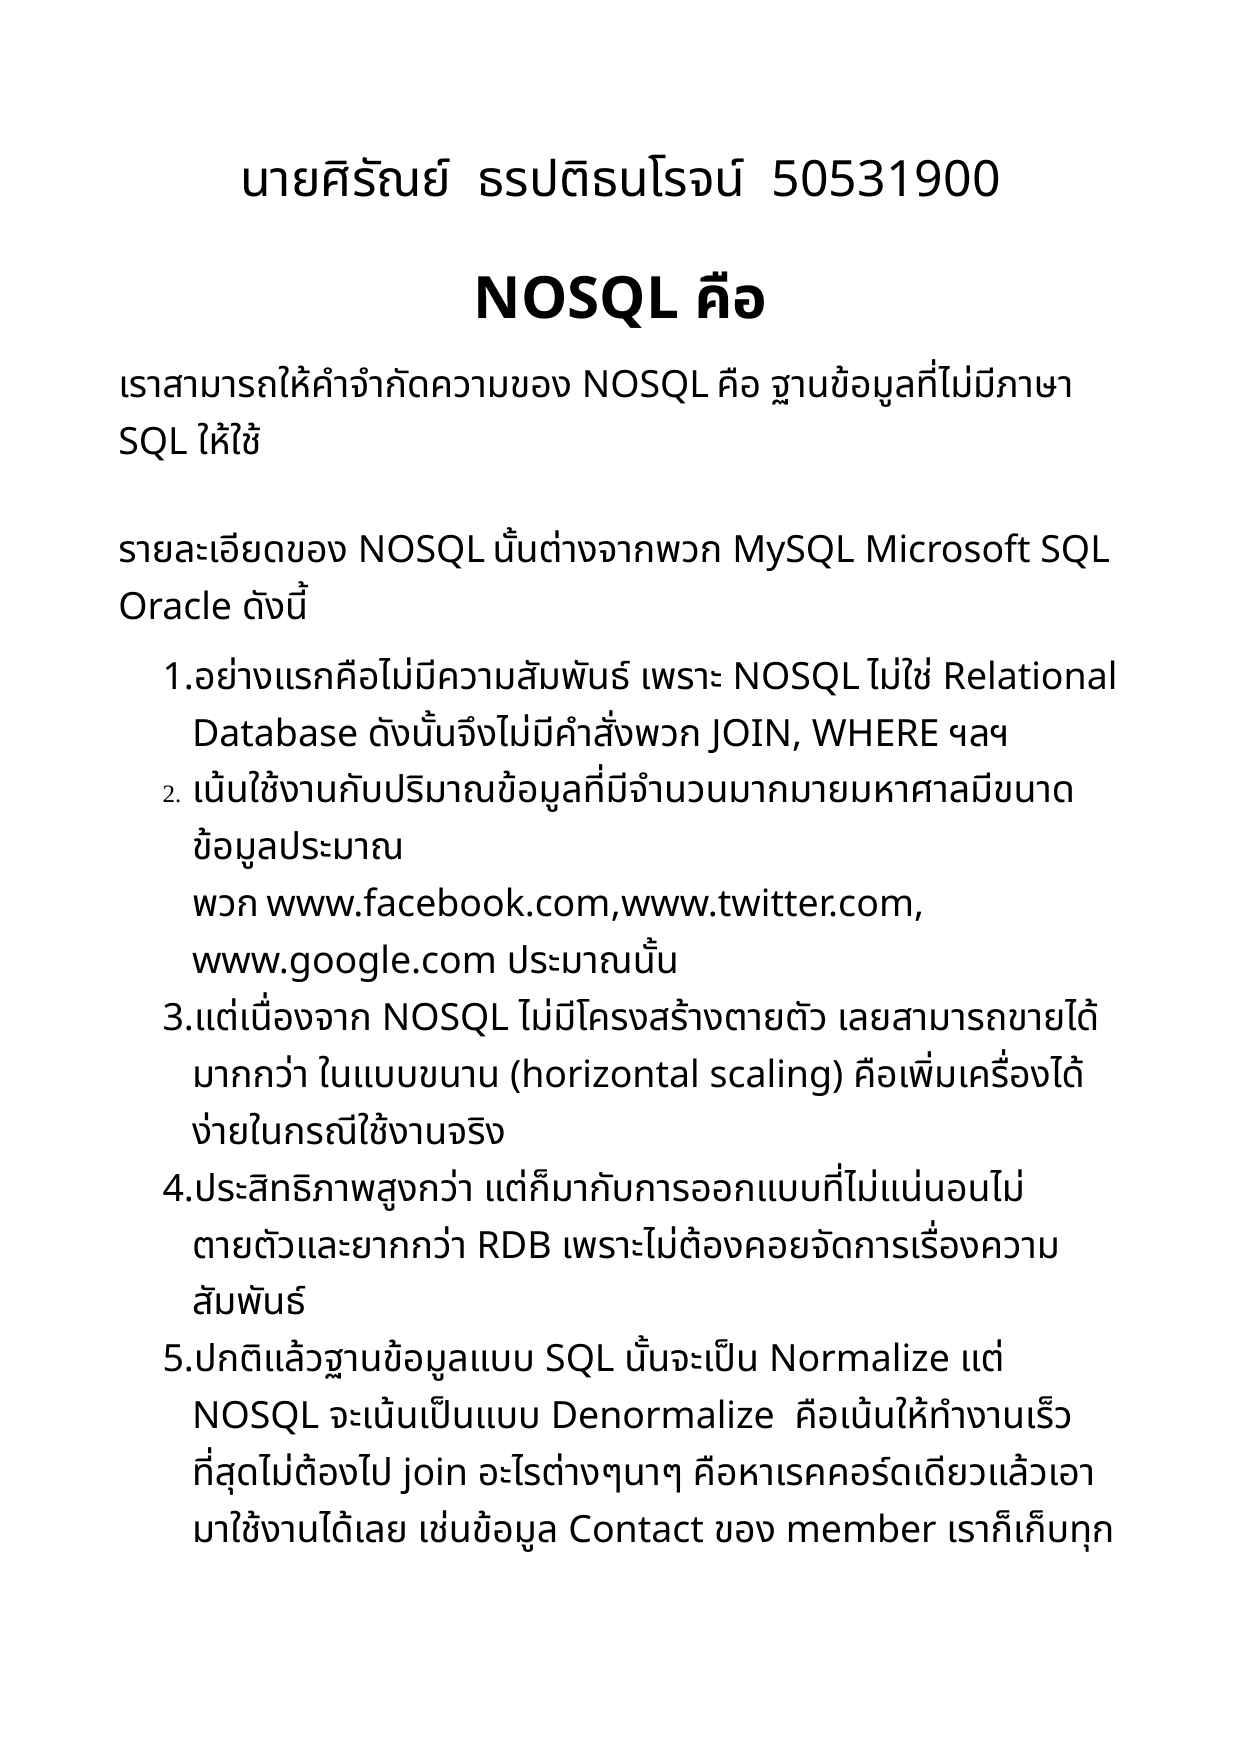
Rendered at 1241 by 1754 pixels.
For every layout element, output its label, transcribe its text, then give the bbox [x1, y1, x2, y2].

list อย่างแรกคือไม่มีความสัมพันธ์ เพราะ NOSQLไม่ใช่ Relational Database ดังนั้นจึงไม่มีคำสั่งพวก JOIN, WHERE ฯลฯ [162, 649, 1122, 763]
list ปกติแล้วฐานข้อมูลแบบ SQL นั้นจะเป็น Normalize แต่ NOSQL จะเน้นเป็นแบบ Denormalize คือเน้นให้ทำงานเร็วที่สุดไม่ต้องไป join อะไรต่างๆนาๆ คือหาเรคคอร์ดเดียวแล้วเอามาใช้งานได้เลย เช่นข้อมูล Contact ของ member เราก็เก็บทุก [162, 1332, 1122, 1559]
subtitle NOSQL คือ [118, 257, 1122, 345]
subtitle นายศิรัณย์ ธรปติธนโรจน์ 50531900 [118, 143, 1122, 219]
list ประสิทธิภาพสูงกว่า แต่ก็มากับการออกแบบที่ไม่แน่นอนไม่ตายตัวและยากกว่า RDB เพราะไม่ต้องคอยจัดการเรื่องความสัมพันธ์ [162, 1161, 1122, 1332]
list แต่เนื่องจาก NOSQL ไม่มีโครงสร้างตายตัว เลยสามารถขายได้มากกว่า ในแบบขนาน (horizontal scaling) คือเพิ่มเครื่องได้ง่ายในกรณีใช้งานจริง [162, 990, 1122, 1161]
list เน้นใช้งานกับปริมาณข้อมูลที่มีจำนวนมากมายมหาศาลมีขนาดข้อมูลประมาณพวกwww.facebook.com,www.twitter.com, www.google.com ประมาณนั้น [162, 763, 1122, 990]
text เราสามารถให้คำจำกัดความของ NOSQLคือ ฐานข้อมูลที่ไม่มีภาษา SQL ให้ใช้ รายละเอียดของ NOSQLนั้นต่างจากพวก MySQL Microsoft SQL Oracle ดังนี้ [118, 358, 1122, 637]
